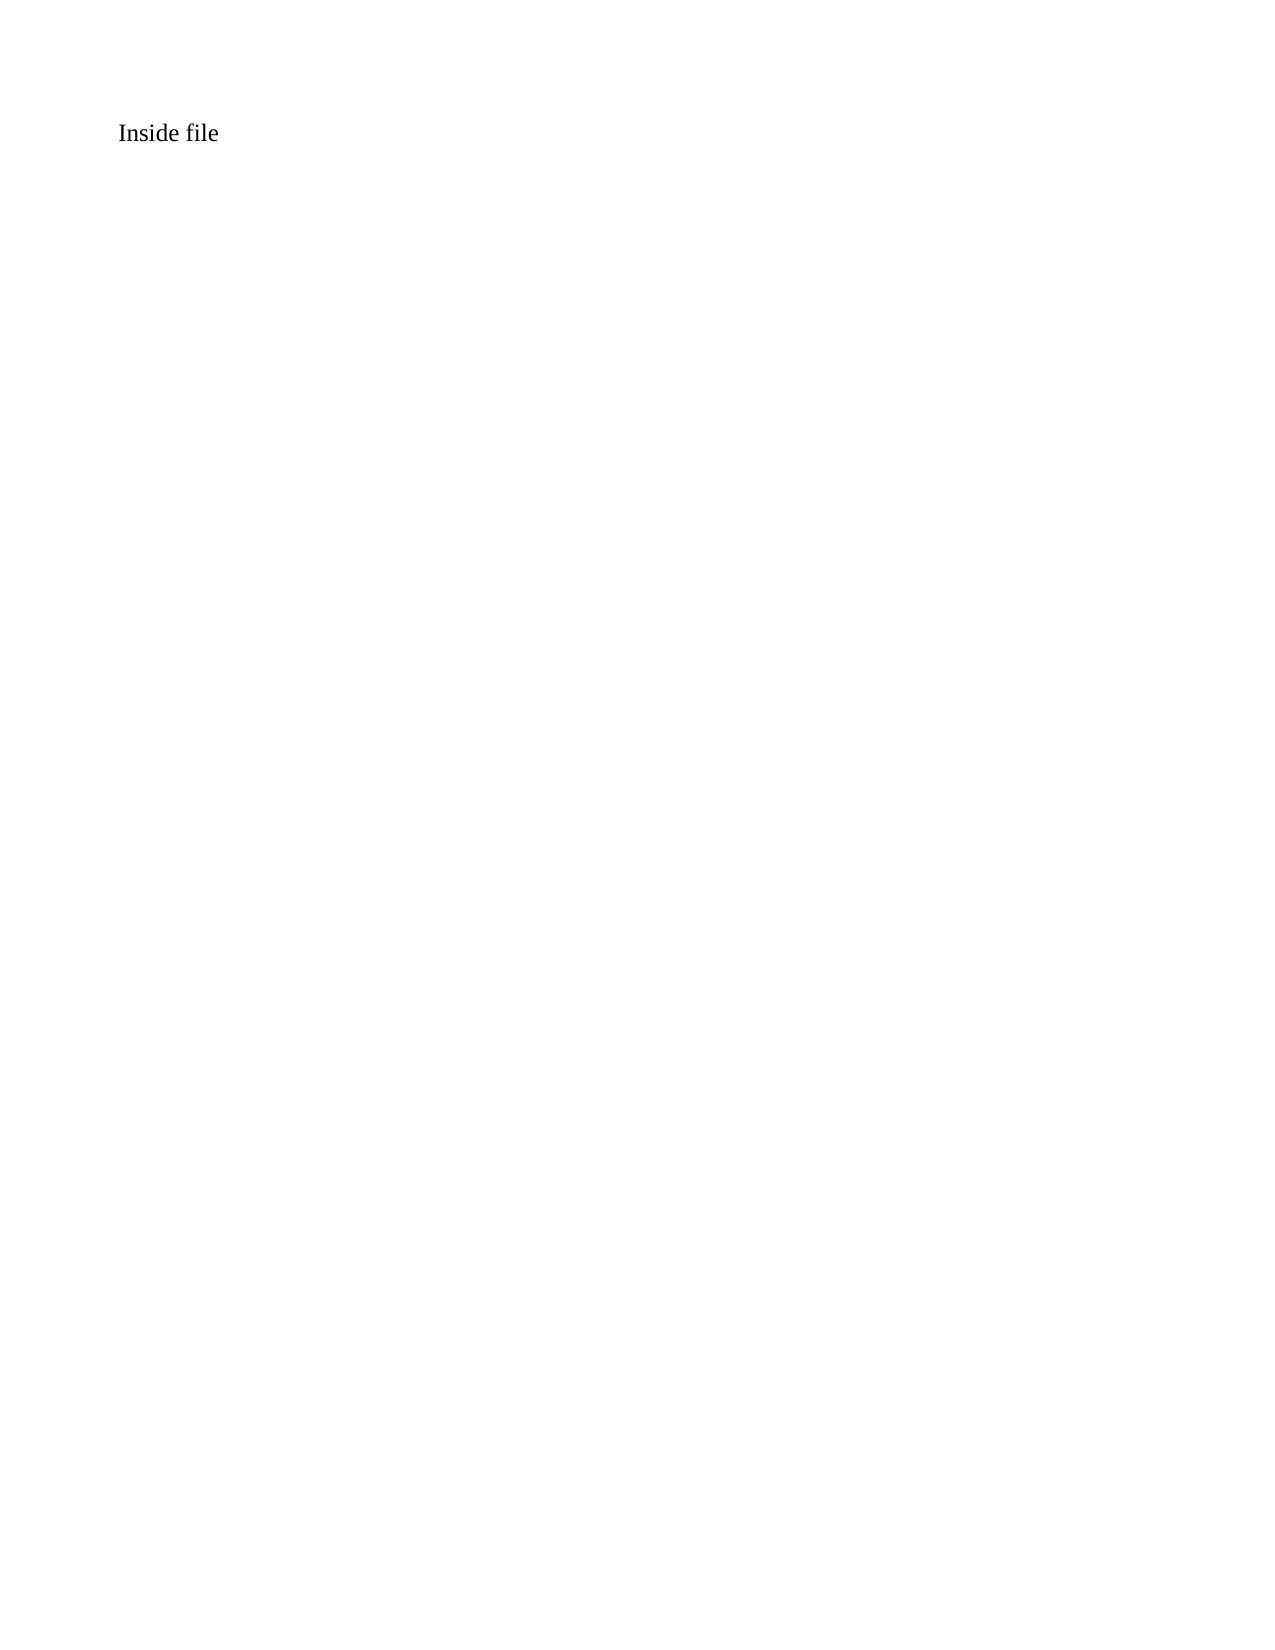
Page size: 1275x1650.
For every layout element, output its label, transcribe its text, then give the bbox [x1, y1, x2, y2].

text Inside file [118, 118, 1157, 147]
